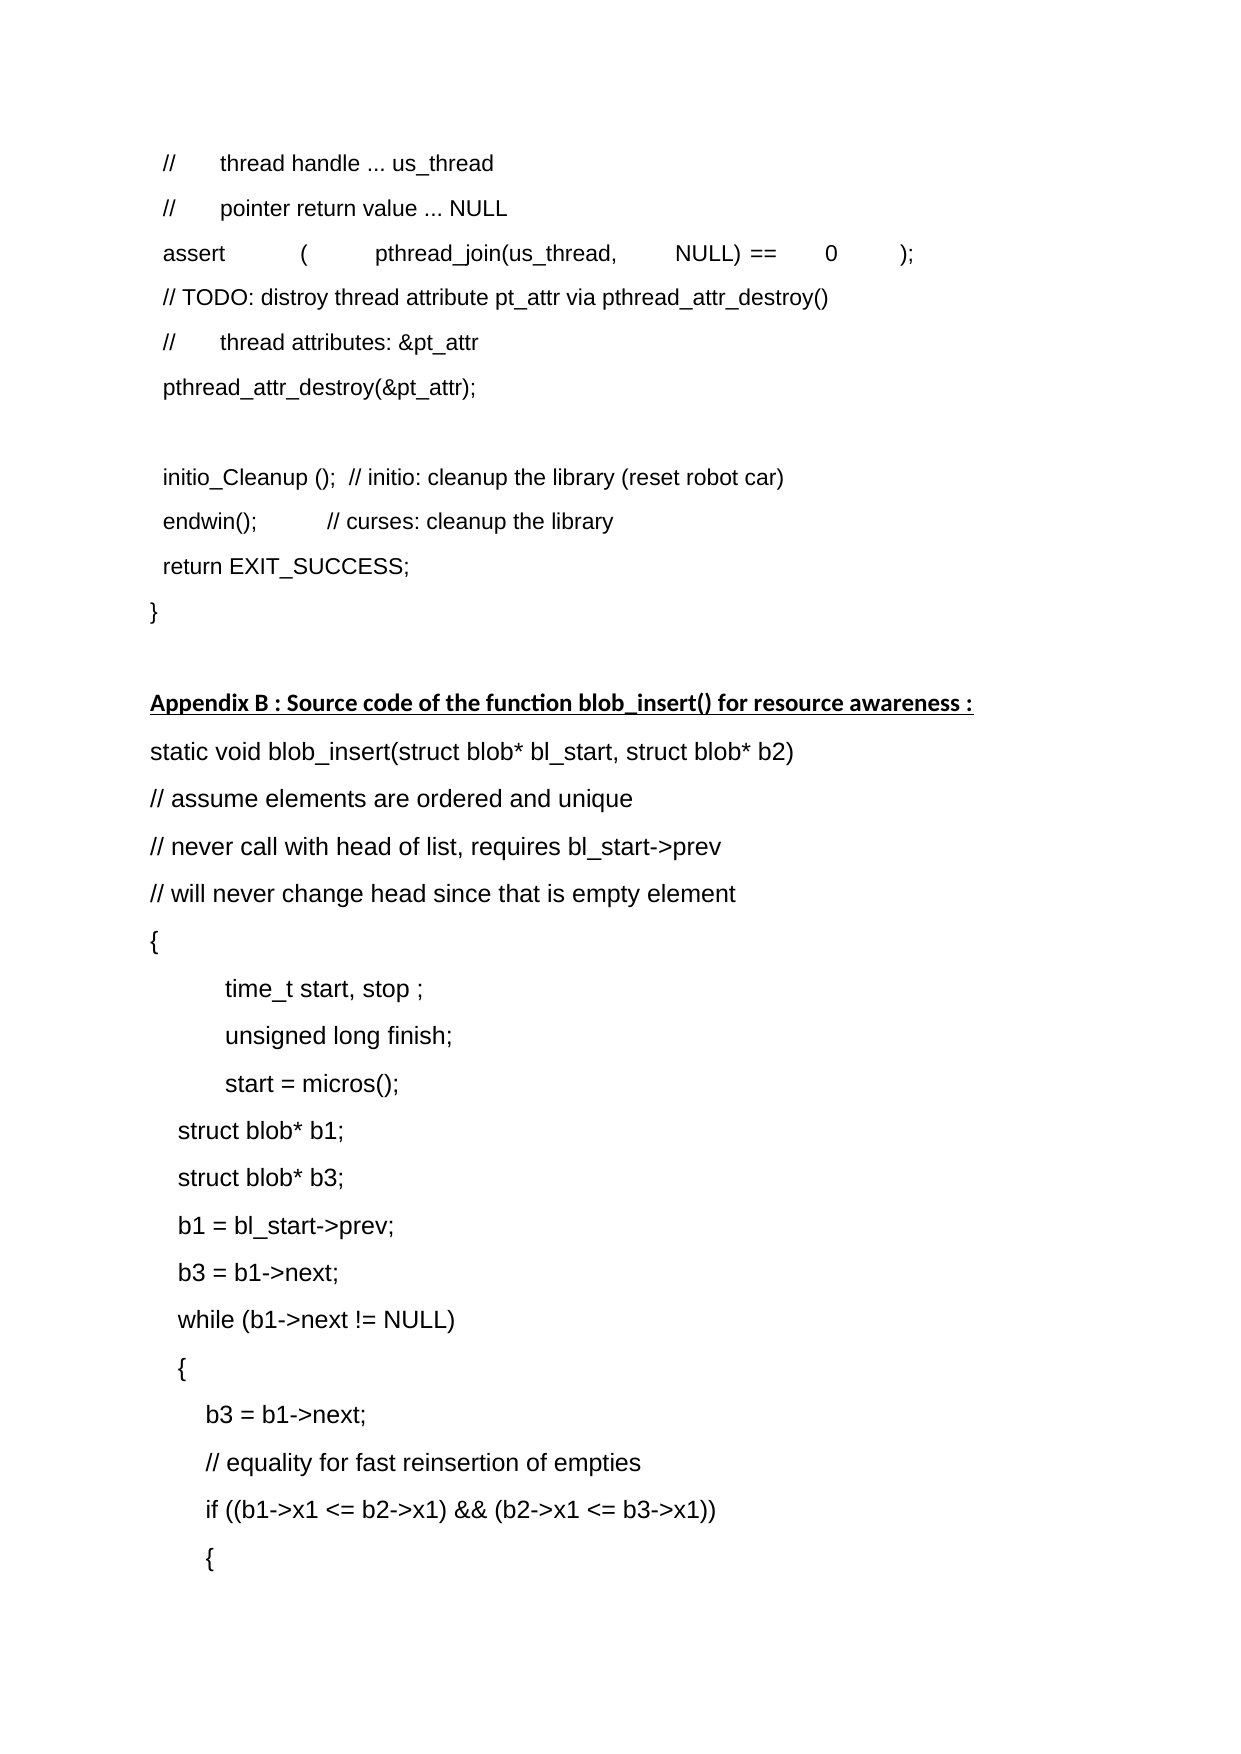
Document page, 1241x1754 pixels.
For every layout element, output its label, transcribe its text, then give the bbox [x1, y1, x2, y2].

text static void blob_insert(struct blob* bl_start, struct blob* b2) [150, 737, 1090, 766]
text struct blob* b3; [150, 1163, 1090, 1192]
text // equality for fast reinsertion of empties [150, 1448, 1090, 1476]
text struct blob* b1; [150, 1116, 1090, 1145]
text // thread handle ... us_thread [150, 150, 1090, 176]
text } [150, 598, 1090, 624]
text b3 = b1->next; [150, 1258, 1090, 1287]
text return EXIT_SUCCESS; [150, 553, 1090, 579]
text if ((b1->x1 <= b2->x1) && (b2->x1 <= b3->x1)) [150, 1495, 1090, 1524]
text initio_Cleanup (); // initio: cleanup the library (reset robot car) [150, 463, 1090, 490]
text { [150, 1542, 1090, 1571]
text while (b1->next != NULL) [150, 1306, 1090, 1334]
text // TODO: distroy thread attribute pt_attr via pthread_attr_destroy() [150, 284, 1090, 311]
text // never call with head of list, requires bl_start->prev [150, 832, 1090, 860]
text start = micros(); [150, 1068, 1090, 1097]
text b3 = b1->next; [150, 1400, 1090, 1429]
text // assume elements are ordered and unique [150, 784, 1090, 813]
text { [150, 1353, 1090, 1382]
text // thread attributes: &pt_attr [150, 329, 1090, 356]
text unsigned long finish; [150, 1021, 1090, 1050]
text b1 = bl_start->prev; [150, 1211, 1090, 1239]
text // pointer return value ... NULL [150, 195, 1090, 221]
text time_t start, stop ; [150, 974, 1090, 1002]
text // will never change head since that is empty element [150, 879, 1090, 908]
text pthread_attr_destroy(&pt_attr); [150, 374, 1090, 400]
text endwin(); // curses: cleanup the library [150, 508, 1090, 535]
text Appendix B : Source code of the function blob_insert() for resource awareness : [150, 687, 1090, 718]
text { [150, 926, 1090, 955]
text assert ( pthread_join(us_thread, NULL) == 0 ); [150, 239, 1090, 266]
